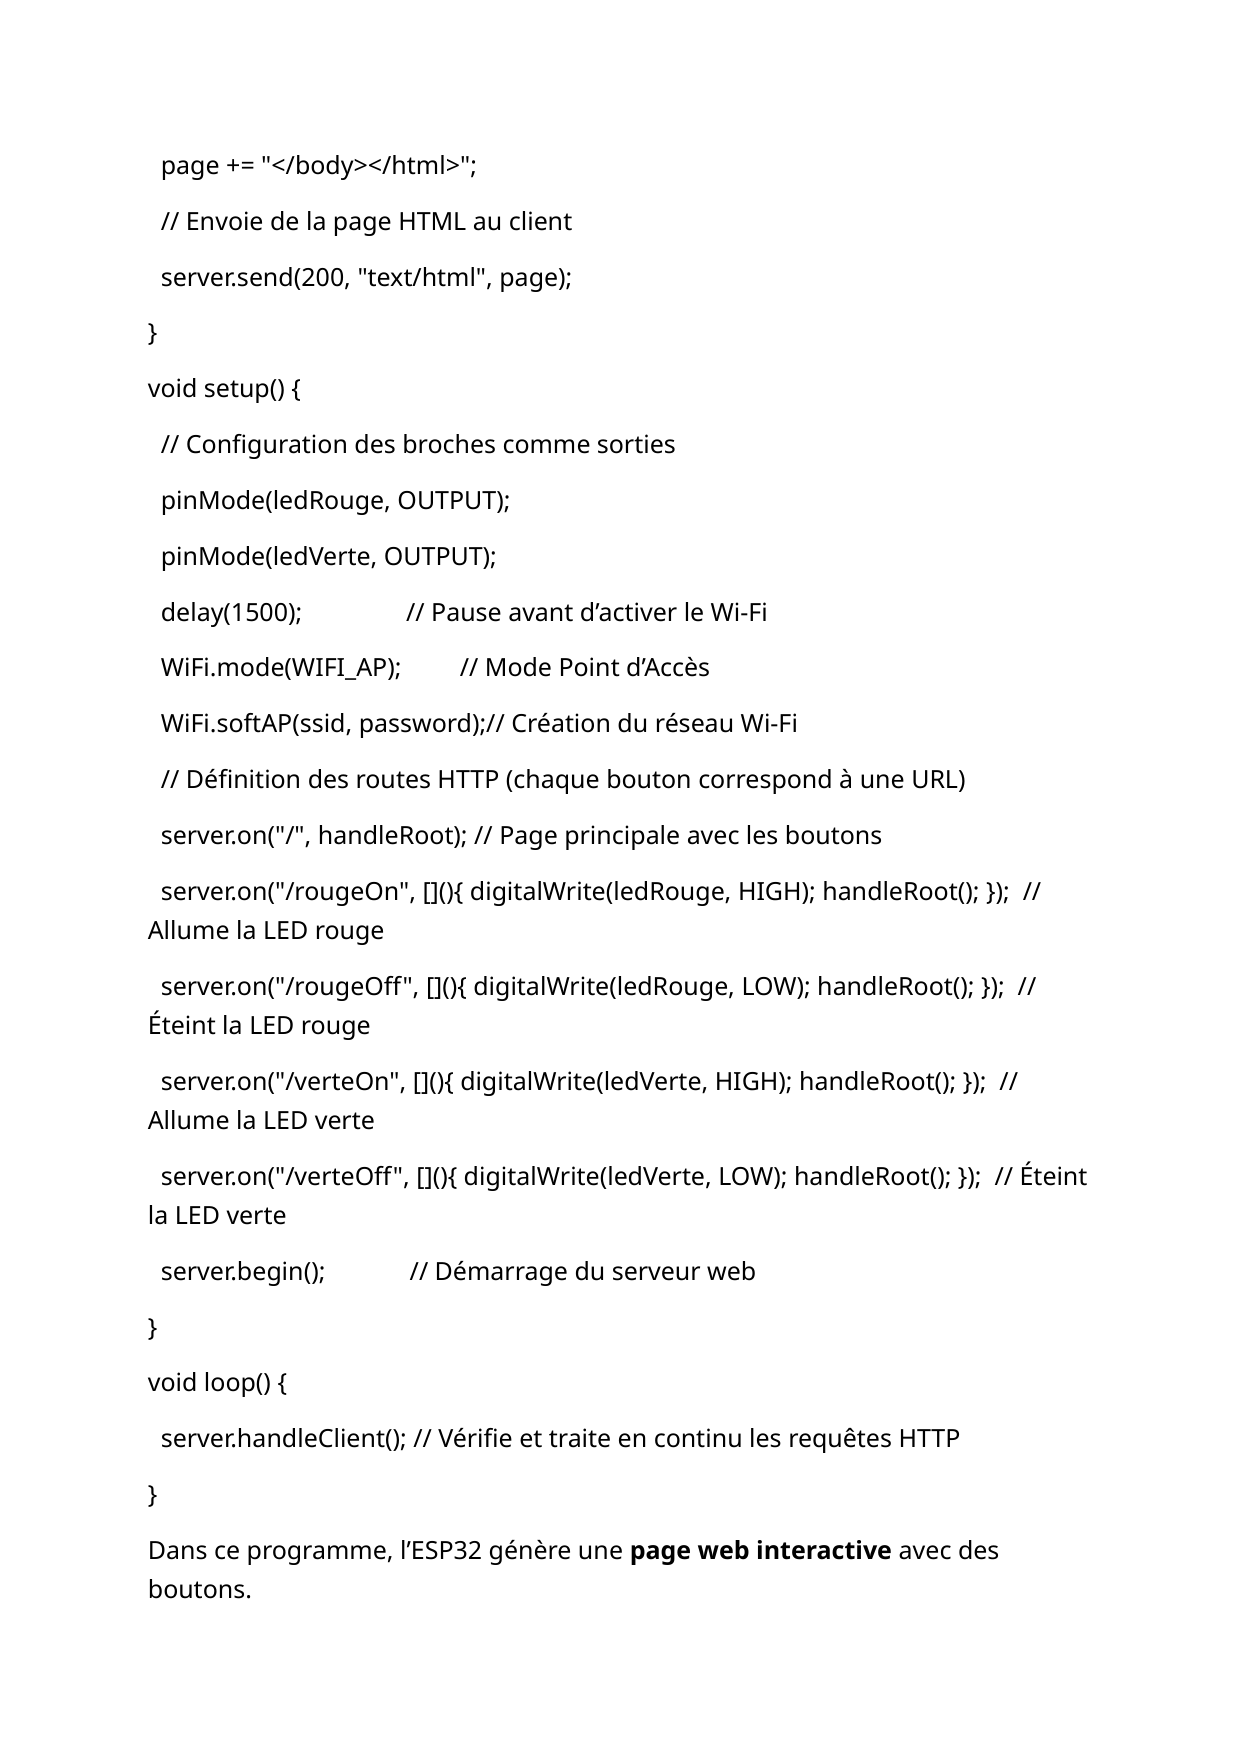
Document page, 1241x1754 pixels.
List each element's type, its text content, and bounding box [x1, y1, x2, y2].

text server.on("/rougeOff", [](){ digitalWrite(ledRouge, LOW); handleRoot(); }); // Éteint la LED rouge [148, 968, 1093, 1042]
text server.on("/", handleRoot); // Page principale avec les boutons [148, 818, 1093, 852]
text WiFi.softAP(ssid, password);// Création du réseau Wi-Fi [148, 706, 1093, 740]
text void setup() { [148, 371, 1093, 405]
text } [148, 1309, 1093, 1343]
text server.on("/verteOn", [](){ digitalWrite(ledVerte, HIGH); handleRoot(); }); // Allume la LED verte [148, 1063, 1093, 1137]
text WiFi.mode(WIFI_AP); // Mode Point d’Accès [148, 650, 1093, 684]
text server.on("/rougeOn", [](){ digitalWrite(ledRouge, HIGH); handleRoot(); }); // Allume la LED rouge [148, 873, 1093, 947]
text // Configuration des broches comme sorties [148, 427, 1093, 461]
text server.begin(); // Démarrage du serveur web [148, 1253, 1093, 1287]
text delay(1500); // Pause avant d’activer le Wi-Fi [148, 594, 1093, 628]
text pinMode(ledRouge, OUTPUT); [148, 483, 1093, 517]
text server.on("/verteOff", [](){ digitalWrite(ledVerte, LOW); handleRoot(); }); // Éteint la LED verte [148, 1158, 1093, 1232]
text pinMode(ledVerte, OUTPUT); [148, 538, 1093, 572]
text page += "</body></html>"; [148, 148, 1093, 182]
text // Définition des routes HTTP (chaque bouton correspond à une URL) [148, 762, 1093, 796]
text void loop() { [148, 1365, 1093, 1399]
text Dans ce programme, l’ESP32 génère une page web interactive avec des boutons. [148, 1533, 1093, 1606]
text server.handleClient(); // Vérifie et traite en continu les requêtes HTTP [148, 1421, 1093, 1455]
text // Envoie de la page HTML au client [148, 203, 1093, 237]
text } [148, 315, 1093, 349]
text server.send(200, "text/html", page); [148, 259, 1093, 293]
text } [148, 1477, 1093, 1511]
